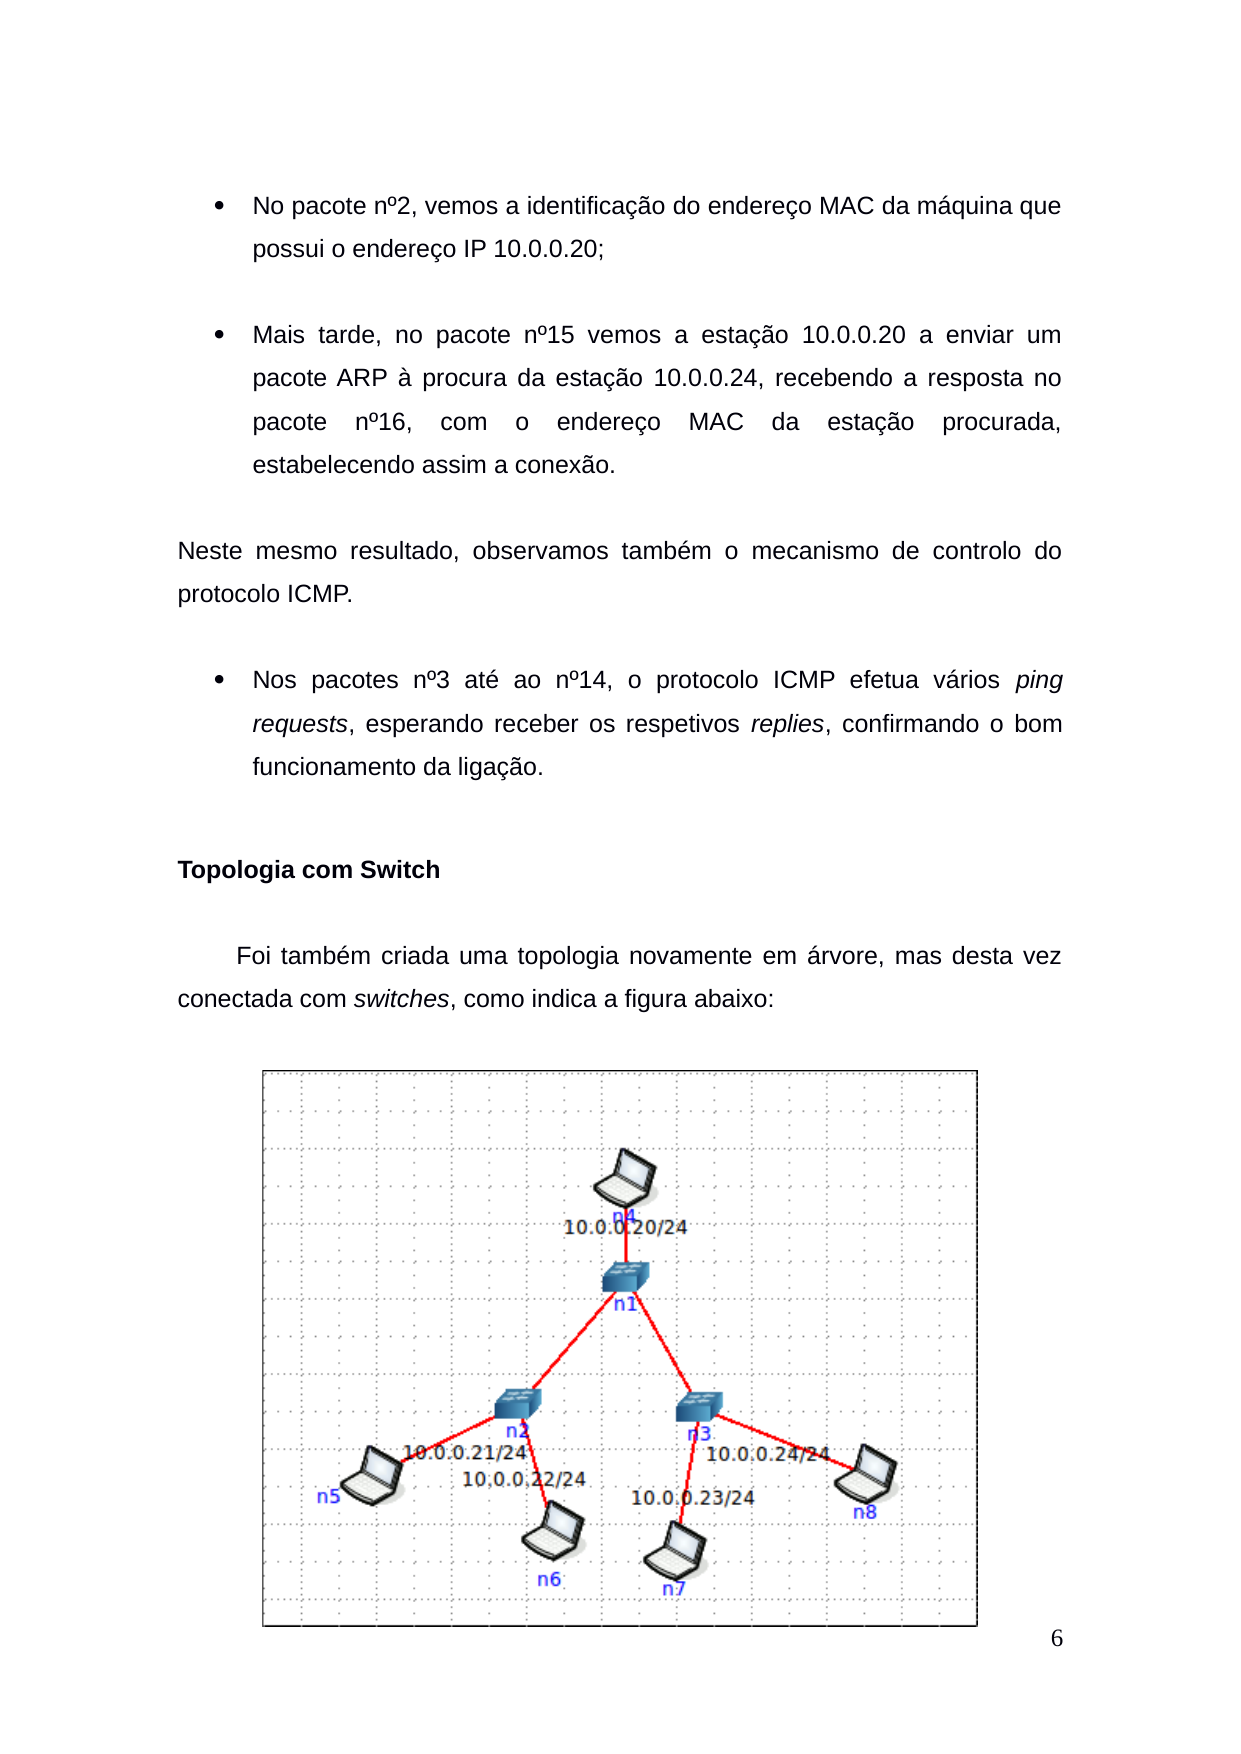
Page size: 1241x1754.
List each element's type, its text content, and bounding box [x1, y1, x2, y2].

text Neste mesmo resultado, observamos também o mecanismo de controlo do protocolo ICMP. [177, 536, 1063, 608]
picture [262, 1070, 978, 1627]
text Topologia com Switch [177, 854, 1063, 883]
list Mais tarde, no pacote nº15 vemos a estação 10.0.0.20 a enviar um pacote ARP à procura da estação 10.0.0.24, recebendo a resposta no pacote nº16, com o endereço MAC da estação procurada, estabelecendo assim a conexão. [215, 320, 1063, 478]
text Foi também criada uma topologia novamente em árvore, mas desta vez conectada com switches, como indica a figura abaixo: [177, 941, 1063, 1013]
list Nos pacotes nº3 até ao nº14, o protocolo ICMP efetua vários ping requests, esperando receber os respetivos replies, confirmando o bom funcionamento da ligação. [215, 665, 1063, 780]
list No pacote nº2, vemos a identificação do endereço MAC da máquina que possui o endereço IP 10.0.0.20; [215, 191, 1063, 263]
